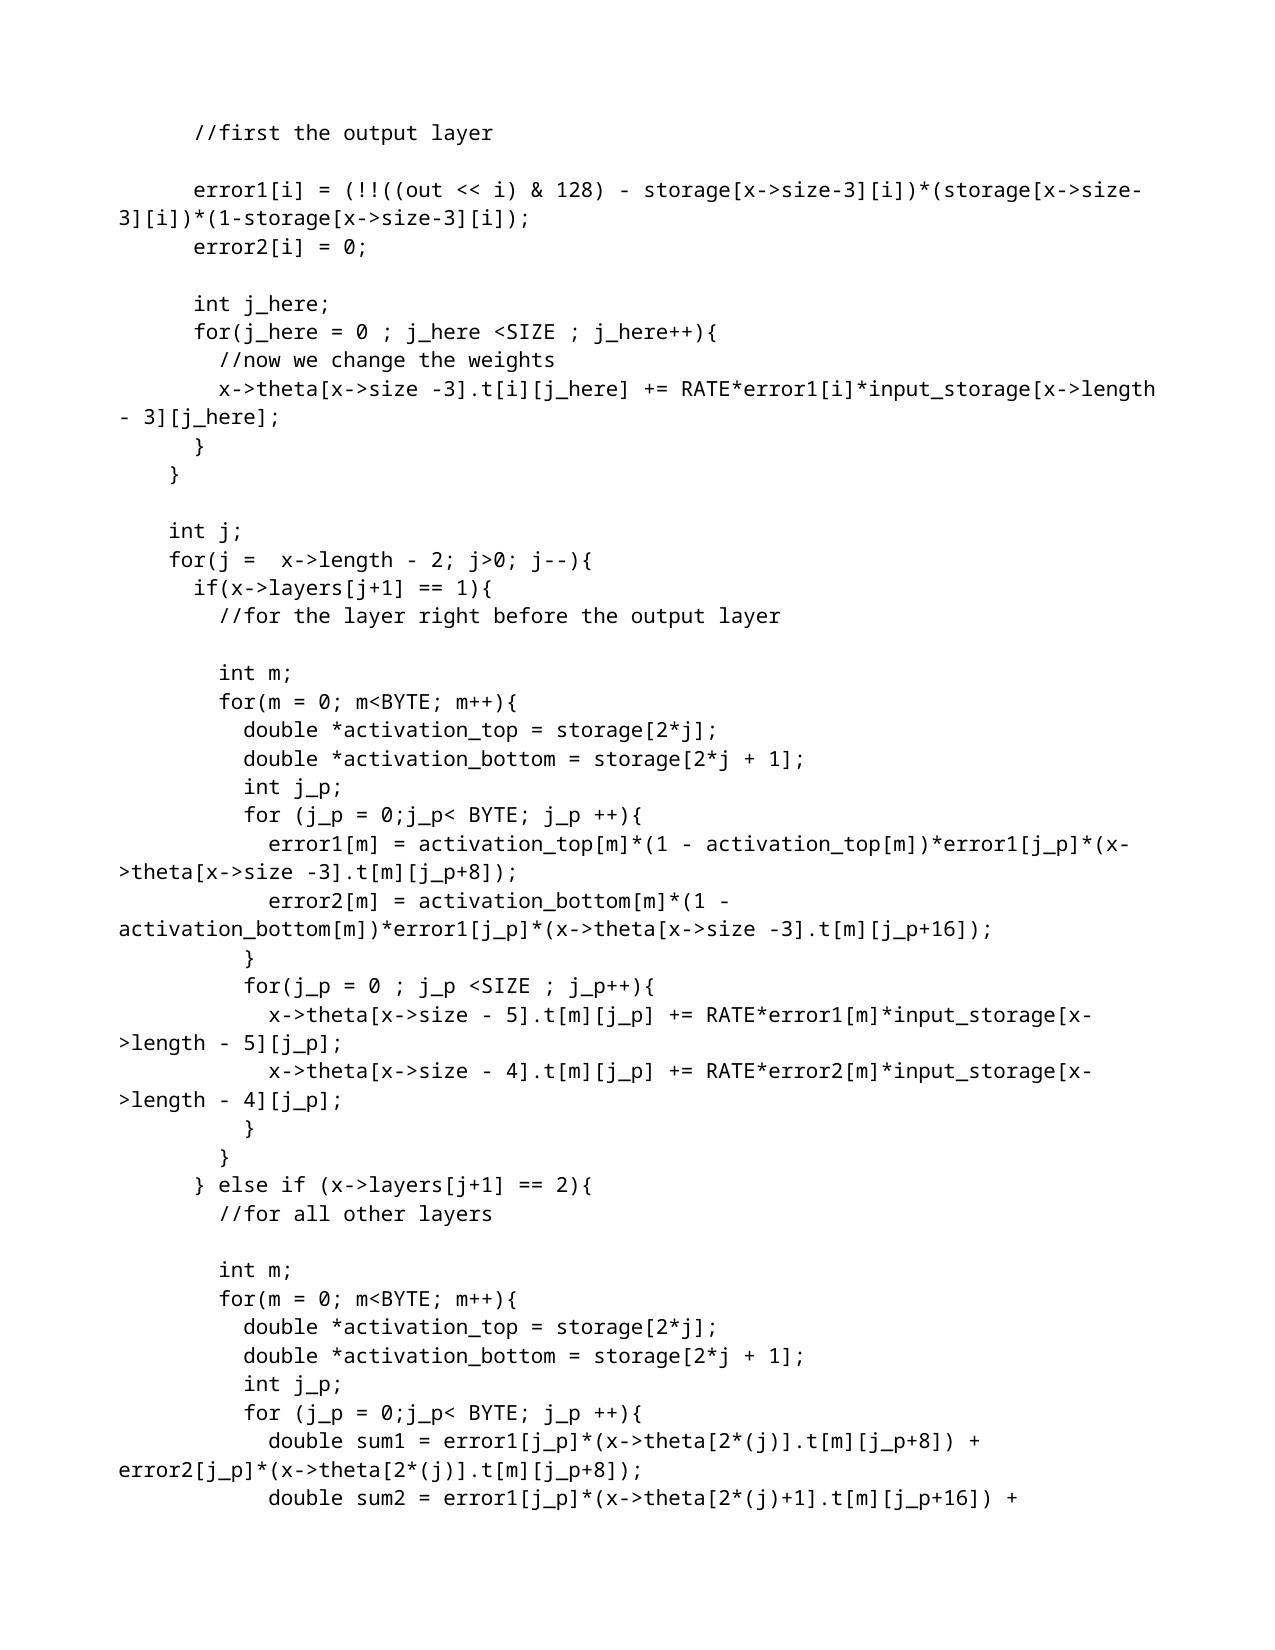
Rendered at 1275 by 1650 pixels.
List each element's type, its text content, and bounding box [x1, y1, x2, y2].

text int j_here; [118, 289, 1157, 317]
text double *activation_bottom = storage[2*j + 1]; [118, 744, 1157, 772]
text if(x->layers[j+1] == 1){ [118, 573, 1157, 602]
text for(j = x->length - 2; j>0; j--){ [118, 545, 1157, 573]
text int m; [118, 658, 1157, 687]
text double sum1 = error1[j_p]*(x->theta[2*(j)].t[m][j_p+8]) + error2[j_p]*(x->theta[2*(j)].t[m][j_p+8]); [118, 1426, 1157, 1483]
text double *activation_bottom = storage[2*j + 1]; [118, 1341, 1157, 1369]
text for(j_here = 0 ; j_here <SIZE ; j_here++){ [118, 317, 1157, 346]
text //for all other layers [118, 1199, 1157, 1227]
text for (j_p = 0;j_p< BYTE; j_p ++){ [118, 1398, 1157, 1426]
text } [118, 1142, 1157, 1170]
text //for the layer right before the output layer [118, 602, 1157, 630]
text error2[i] = 0; [118, 232, 1157, 260]
text error2[m] = activation_bottom[m]*(1 - activation_bottom[m])*error1[j_p]*(x->theta[x->size -3].t[m][j_p+16]); [118, 886, 1157, 943]
text x->theta[x->size - 5].t[m][j_p] += RATE*error1[m]*input_storage[x->length - 5][j_p]; [118, 1000, 1157, 1057]
text double *activation_top = storage[2*j]; [118, 1312, 1157, 1341]
text double *activation_top = storage[2*j]; [118, 715, 1157, 744]
text error1[i] = (!!((out << i) & 128) - storage[x->size-3][i])*(storage[x->size-3][i])*(1-storage[x->size-3][i]); [118, 175, 1157, 232]
text for(m = 0; m<BYTE; m++){ [118, 687, 1157, 715]
text } [118, 943, 1157, 971]
text for (j_p = 0;j_p< BYTE; j_p ++){ [118, 801, 1157, 829]
text } [118, 459, 1157, 488]
text error1[m] = activation_top[m]*(1 - activation_top[m])*error1[j_p]*(x->theta[x->size -3].t[m][j_p+8]); [118, 829, 1157, 886]
text } else if (x->layers[j+1] == 2){ [118, 1170, 1157, 1199]
text //now we change the weights [118, 346, 1157, 374]
text x->theta[x->size - 4].t[m][j_p] += RATE*error2[m]*input_storage[x->length - 4][j_p]; [118, 1057, 1157, 1113]
text int j_p; [118, 772, 1157, 801]
text } [118, 431, 1157, 459]
text double sum2 = error1[j_p]*(x->theta[2*(j)+1].t[m][j_p+16]) + [118, 1483, 1157, 1512]
text int m; [118, 1256, 1157, 1284]
text for(j_p = 0 ; j_p <SIZE ; j_p++){ [118, 971, 1157, 1000]
text x->theta[x->size -3].t[i][j_here] += RATE*error1[i]*input_storage[x->length - 3][j_here]; [118, 374, 1157, 431]
text } [118, 1113, 1157, 1142]
text int j_p; [118, 1369, 1157, 1398]
text //first the output layer [118, 118, 1157, 147]
text for(m = 0; m<BYTE; m++){ [118, 1284, 1157, 1312]
text int j; [118, 516, 1157, 545]
